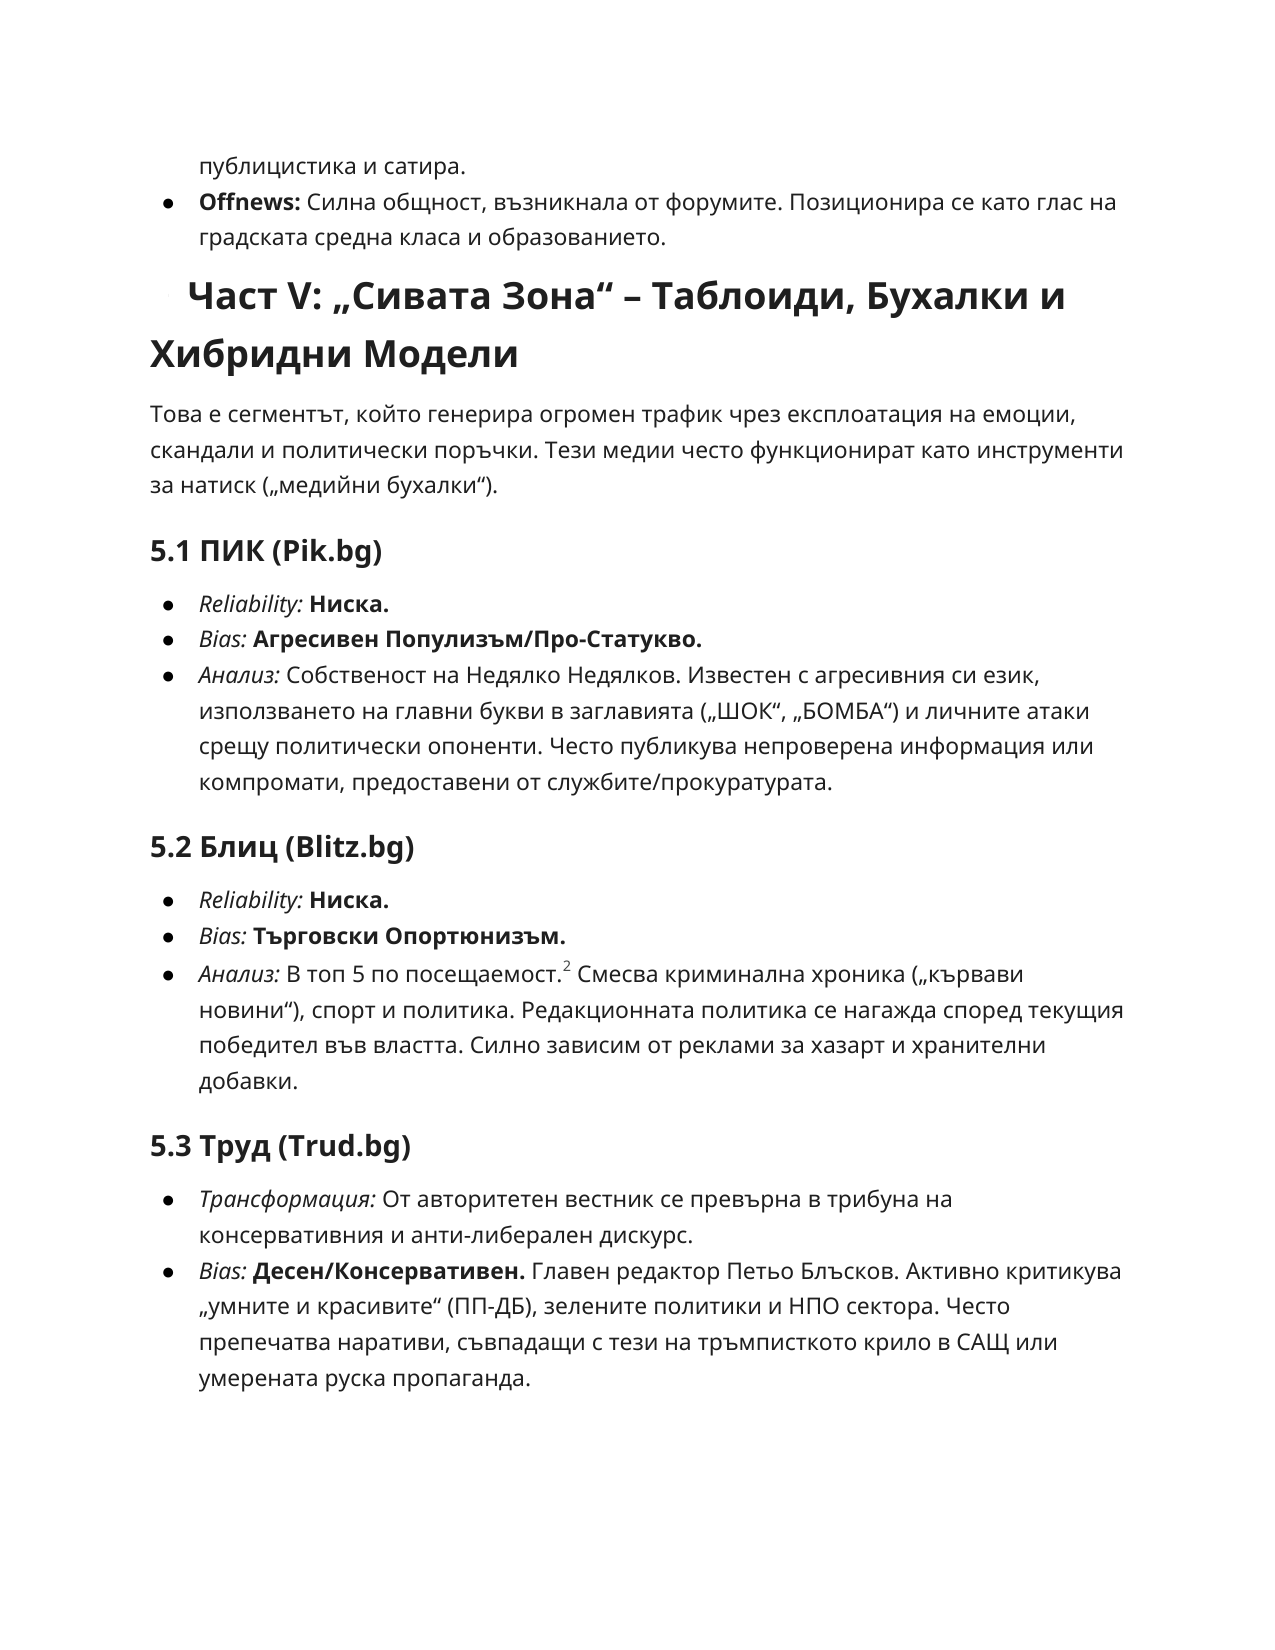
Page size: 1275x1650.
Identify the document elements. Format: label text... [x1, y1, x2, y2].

list Трансформация: От авторитетен вестник се превърна в трибуна на консервативния и анти-либерален дискурс. [161, 1183, 1125, 1250]
list публицистика и сатира. [161, 150, 1125, 181]
list Reliability: Ниска. [161, 588, 1125, 619]
subtitle Част V: „Сивата Зона“ – Таблоиди, Бухалки и Хибридни Модели [150, 269, 1125, 378]
subtitle 5.3 Труд (Trud.bg) [150, 1126, 1125, 1165]
list Offnews: Силна общност, възникнала от форумите. Позиционира се като глас на градската средна класа и образованието. [161, 186, 1125, 252]
list Reliability: Ниска. [161, 884, 1125, 915]
list Bias: Търговски Опортюнизъм. [161, 920, 1125, 951]
list Анализ: В топ 5 по посещаемост.2 Смесва криминална хроника („кървави новини“), спорт и политика. Редакционната политика се нагажда според текущия победител във властта. Силно зависим от реклами за хазарт и хранителни добавки. [161, 955, 1125, 1096]
subtitle 5.1 ПИК (Pik.bg) [150, 530, 1125, 570]
subtitle 5.2 Блиц (Blitz.bg) [150, 826, 1125, 866]
list Анализ: Собственост на Недялко Недялков. Известен с агресивния си език, използването на главни букви в заглавията („ШОК“, „БОМБА“) и личните атаки срещу политически опоненти. Често публикува непроверена информация или компромати, предоставени от службите/прокуратурата. [161, 659, 1125, 797]
text Това е сегментът, който генерира огромен трафик чрез експлоатация на емоции, скандали и политически поръчки. Тези медии често функционират като инструменти за натиск („медийни бухалки“). [150, 398, 1125, 501]
list Bias: Десен/Консервативен. Главен редактор Петьо Блъсков. Активно критикува „умните и красивите“ (ПП-ДБ), зелените политики и НПО сектора. Често препечатва наративи, съвпадащи с тези на тръмписткото крило в САЩ или умерената руска пропаганда. [161, 1255, 1125, 1393]
list Bias: Агресивен Популизъм/Про-Статукво. [161, 623, 1125, 654]
